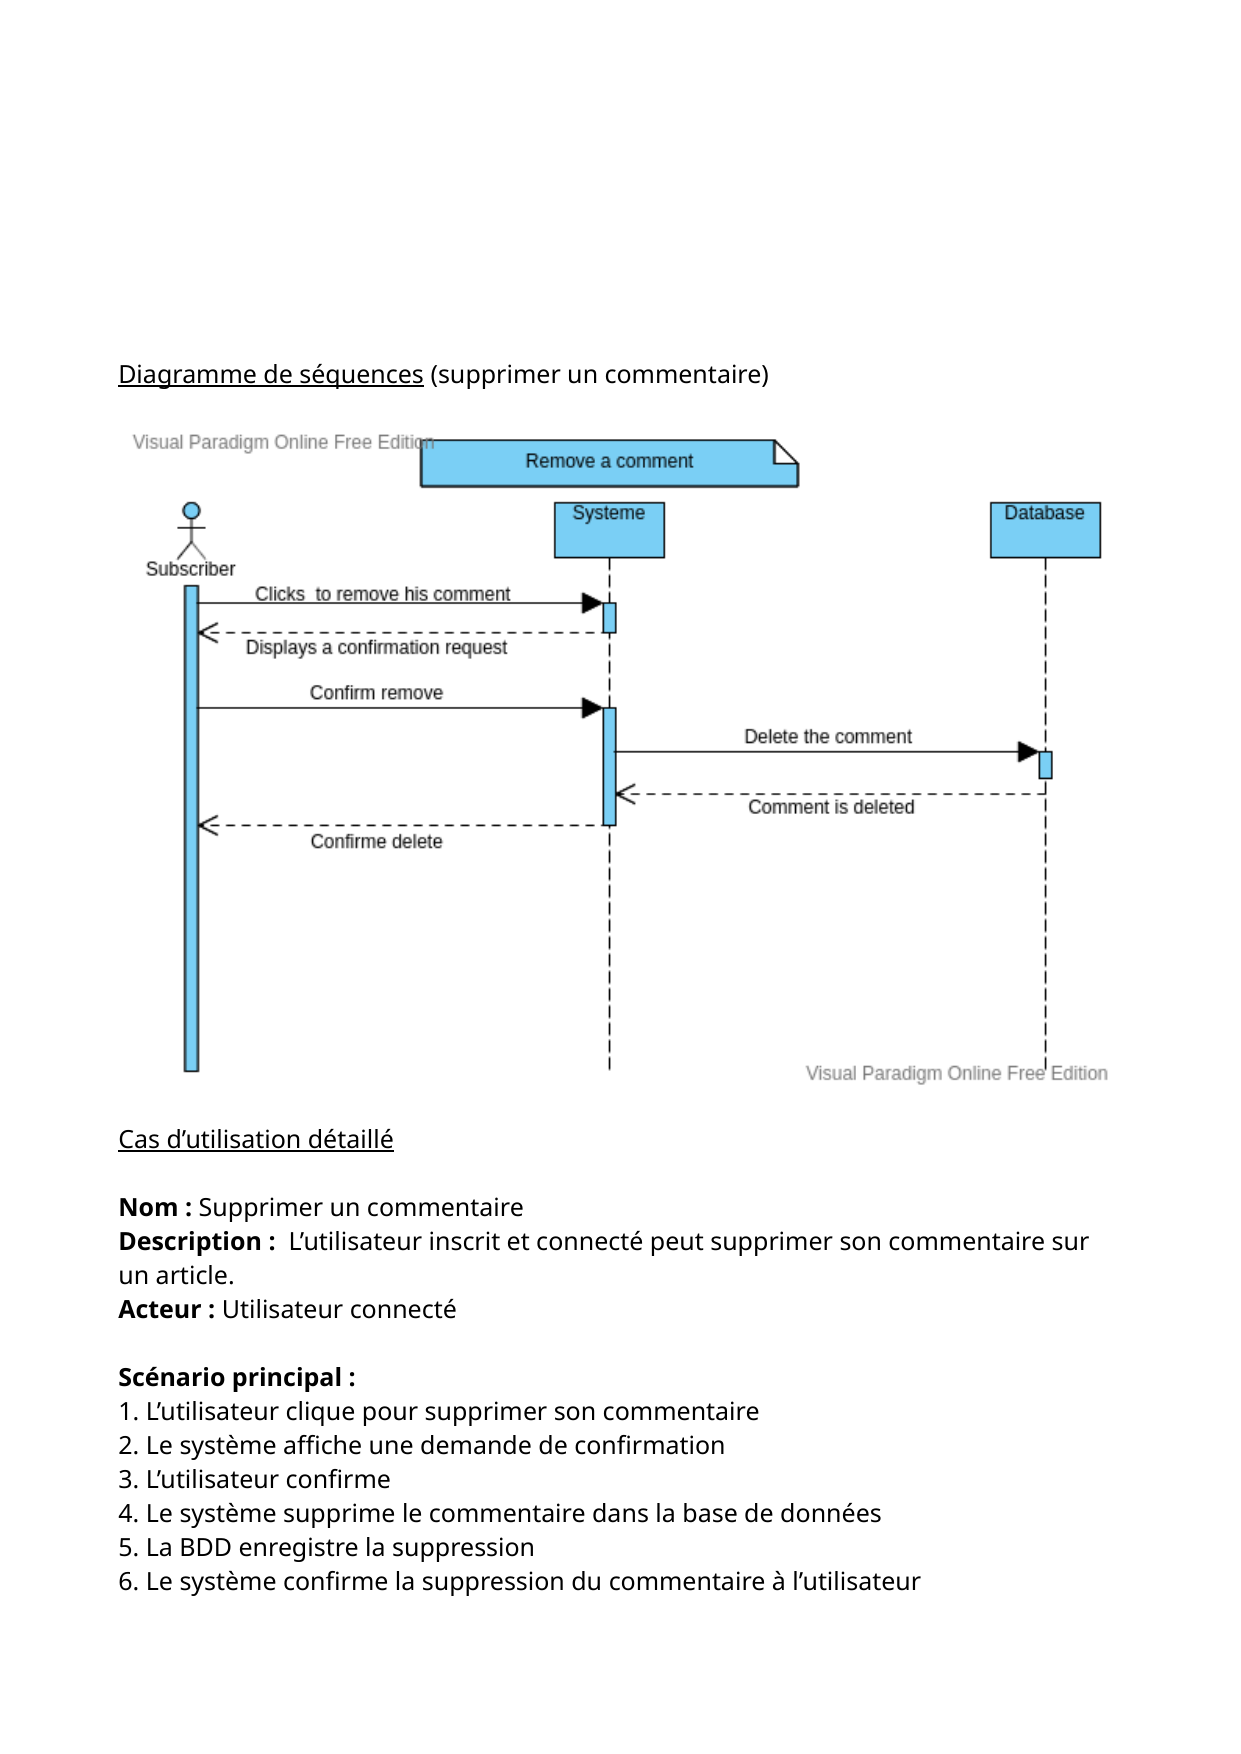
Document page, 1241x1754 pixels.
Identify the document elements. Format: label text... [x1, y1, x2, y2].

text 2. Le système affiche une demande de confirmation [118, 1428, 1122, 1462]
text 5. La BDD enregistre la suppression [118, 1530, 1122, 1564]
text 3. L’utilisateur confirme [118, 1462, 1122, 1496]
text Diagramme de séquences (supprimer un commentaire) [118, 357, 1122, 391]
text Cas d’utilisation détaillé [118, 1121, 1122, 1155]
picture [123, 424, 1117, 1088]
text Description : L’utilisateur inscrit et connecté peut supprimer son commentaire sur un article. [118, 1223, 1122, 1292]
text Acteur : Utilisateur connecté [118, 1292, 1122, 1326]
text 4. Le système supprime le commentaire dans la base de données [118, 1496, 1122, 1530]
text 6. Le système confirme la suppression du commentaire à l’utilisateur [118, 1564, 1122, 1598]
text Nom : Supprimer un commentaire [118, 1189, 1122, 1223]
text Scénario principal : [118, 1360, 1122, 1394]
text 1. L’utilisateur clique pour supprimer son commentaire [118, 1394, 1122, 1428]
